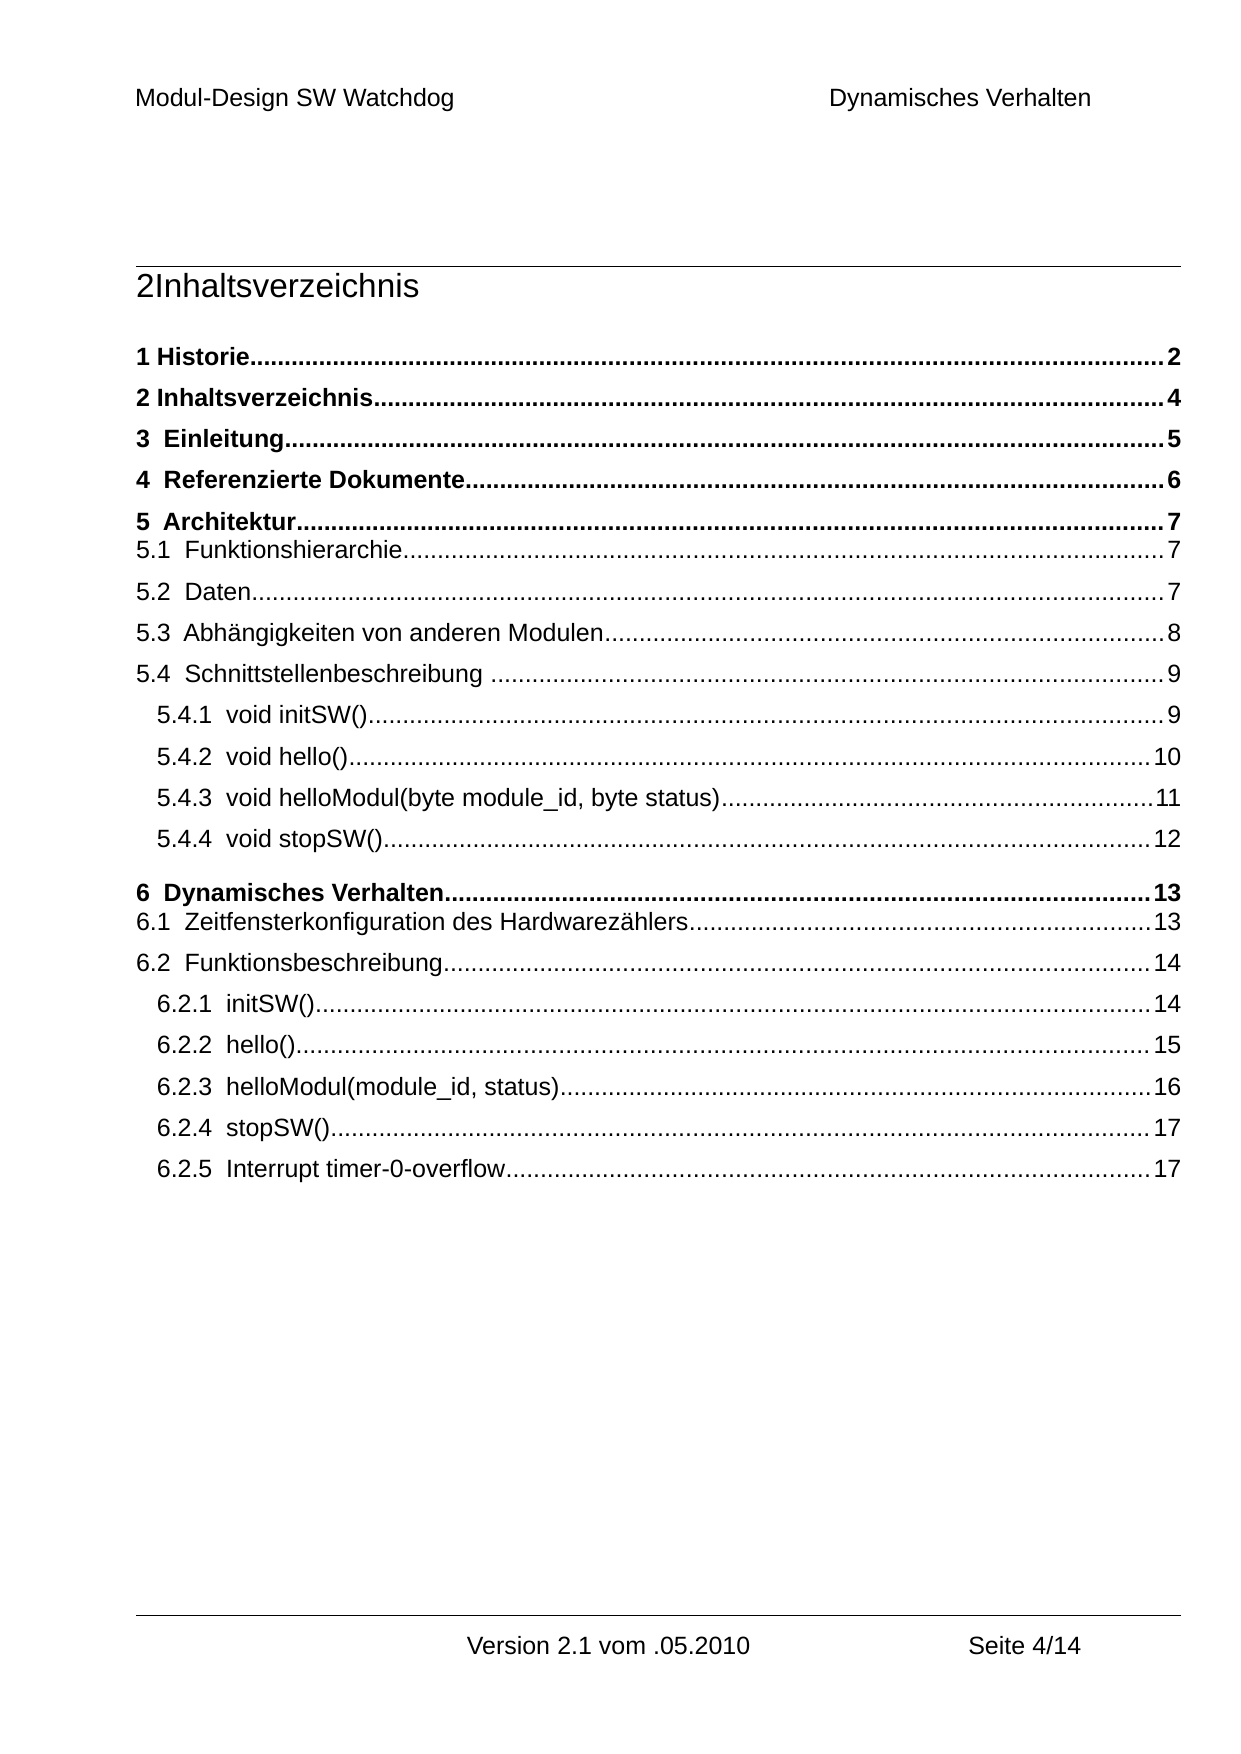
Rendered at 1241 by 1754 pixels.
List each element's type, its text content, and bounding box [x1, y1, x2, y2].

text 6 Dynamisches Verhalten 13 [136, 878, 1181, 907]
text 5.4.4 void stopSW() 12 [157, 824, 1181, 853]
text 5.4 Schnittstellenbeschreibung 9 [136, 659, 1181, 688]
text 5.1 Funktionshierarchie 7 [136, 536, 1181, 564]
text 1 Historie 2 [136, 342, 1181, 371]
text 6.2.5 Interrupt timer-0-overflow 17 [157, 1154, 1181, 1183]
text 5.4.2 void hello() 10 [157, 742, 1181, 771]
text 5 Architektur 7 [136, 507, 1181, 536]
text 6.2 Funktionsbeschreibung 14 [136, 948, 1181, 977]
text 5.3 Abhängigkeiten von anderen Modulen 8 [136, 618, 1181, 647]
text 3 Einleitung 5 [136, 424, 1181, 453]
subtitle Inhaltsverzeichnis [136, 289, 1181, 304]
text 6.2.1 initSW() 14 [157, 989, 1181, 1018]
text 4 Referenzierte Dokumente 6 [136, 466, 1181, 494]
text 6.2.3 helloModul(module_id, status) 16 [157, 1072, 1181, 1101]
text 5.4.1 void initSW() 9 [157, 701, 1181, 729]
text 2 Inhaltsverzeichnis 4 [136, 383, 1181, 412]
text 6.2.2 hello() 15 [157, 1031, 1181, 1059]
text 5.2 Daten 7 [136, 577, 1181, 606]
text 6.1 Zeitfensterkonfiguration des Hardwarezählers 13 [136, 907, 1181, 936]
text 6.2.4 stopSW() 17 [157, 1113, 1181, 1142]
text 5.4.3 void helloModul(byte module_id, byte status) 11 [157, 783, 1181, 812]
